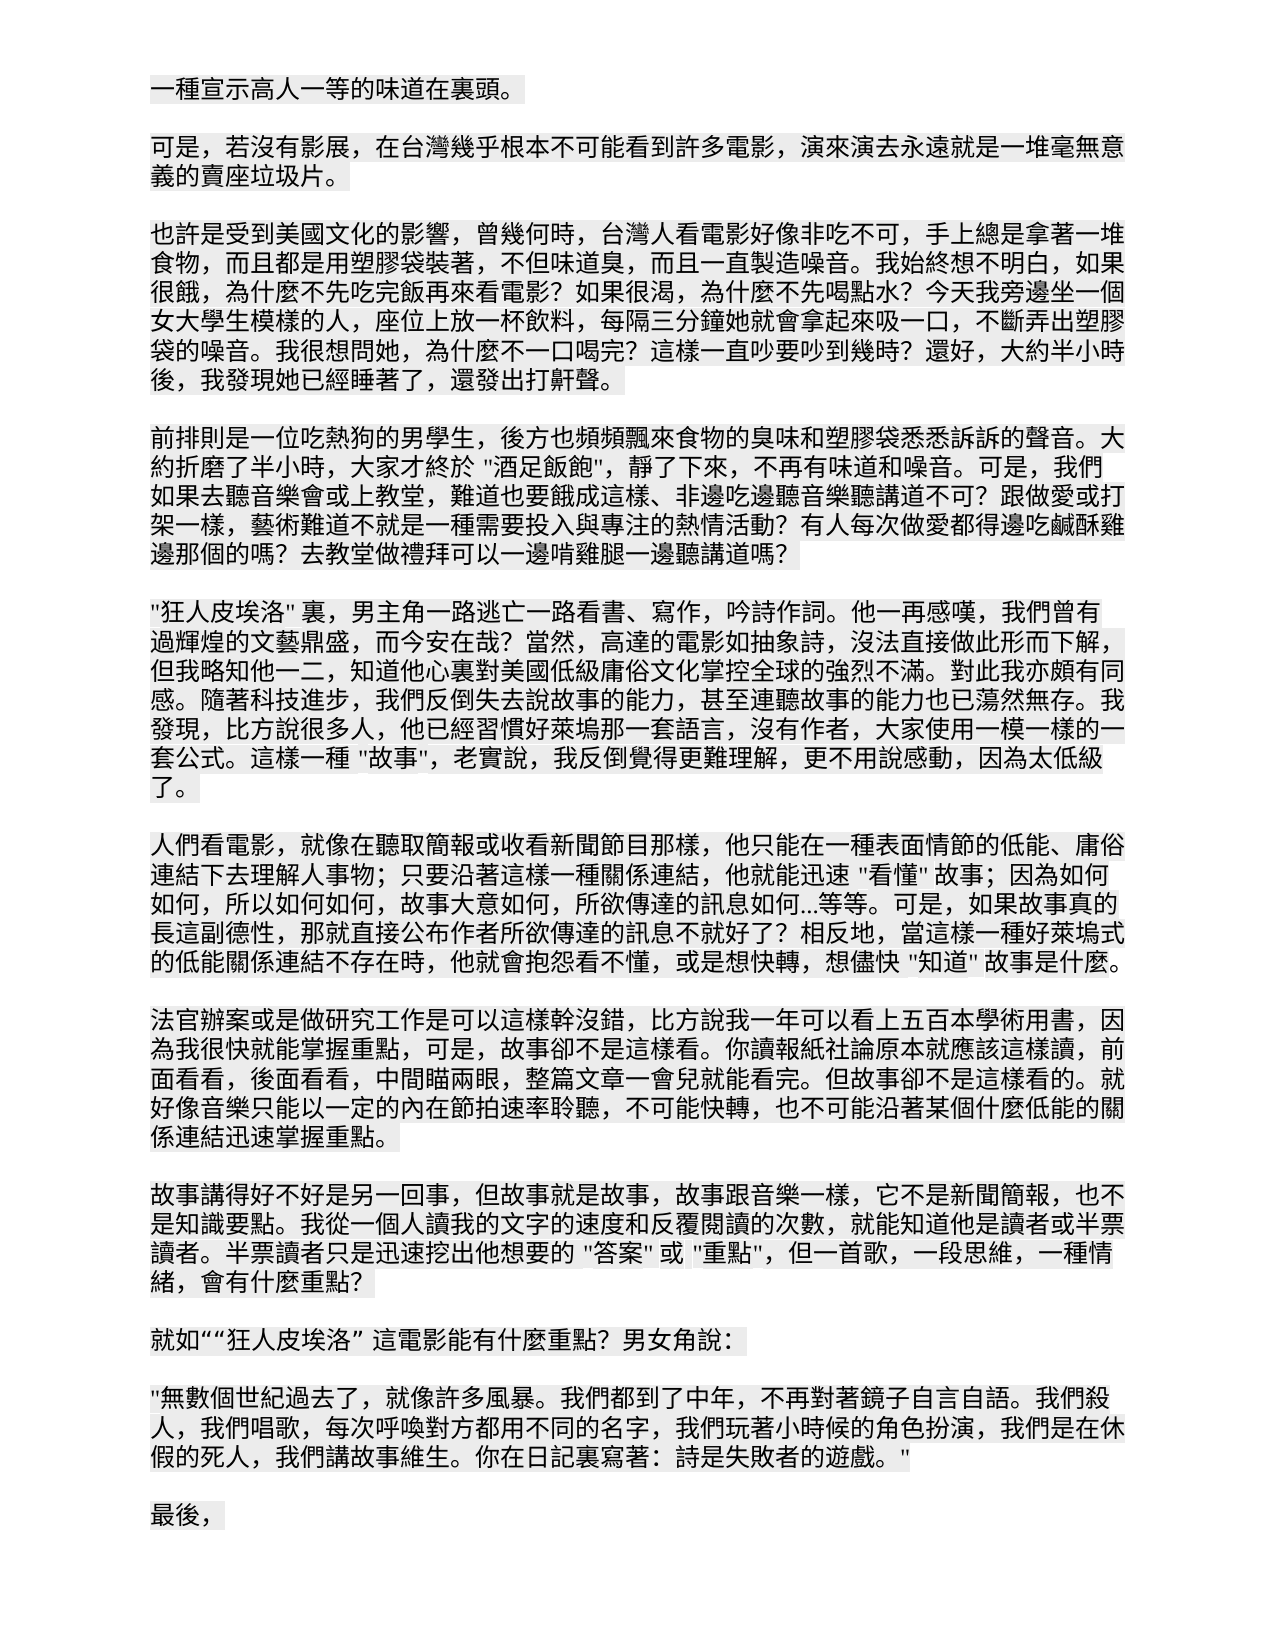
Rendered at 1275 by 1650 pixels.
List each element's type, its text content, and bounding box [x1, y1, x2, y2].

text 不早說，要不然就可以假公濟私，結合下個月的靜站，畢其功於一役。下個月站樁時間是11月8日。 "Do You Remember Dolly Bell?" 這片第一次看大銀幕是在倫敦。那一天，剛好同時有另一個活動，坂本龍一來倫敦舉行演奏會，二者只能擇其一。最後，選擇了電影，放棄了音樂。 去過布拉格三次，主要原因之一無非就是衝著 Kusturica 來。他在布拉格的 FAMU 唸了六年書，Kusturica 的好友 Milos Forman 也是FAMU 畢業。我還千辛萬苦來到布拉格一家叫 "鐵達尼" 的餐廳吃鬆餅，據說是 Kusturica 學生時代一部電影習作的拍攝現場。 FAMU 就在莫爾道河邊 (Moldau)。還記得電影 "永生樹" 裏由19世紀捷克音樂家 Bedrich Smetana 寫的那首讚頌莫爾道河的曲子嗎？這河估計是我生平所見最美麗的一條河。許多年前，少年Kusturica 每天在此出沒；想像中的場景，倏忽來到眼前，宛如白日做夢。 FAMU門禁森嚴，但最後還是讓我給公然潛入，可能我一頭亂髮，看起來有點怪，來到這怪人聚集處，便見怪不怪了。不但潛入校區，甚至還來到地下樓層一座放映室，估計學生們應該就是每天在這地方學習怎麼拍電影。 初次推開FAMU沉重的大門，難免激動；毫無疑問，這道門， Kusturica肯定推了不知道幾千回，而我也給這門推上一把，在心裏頭留了個紀念。 有些人，近在四周，卻遠在天邊；有些則是不相識卻知心，哪怕死的活的都一樣。活著的依舊在，而死去的卻也始終不曾死去。 除了Kusturica，還有一些我的 "知心好友們" 也在布拉格留下足跡。例如，各位知道今天是什麼日子嗎？227年前的今天 (10月29日)，正是 "唐喬凡尼" 的首度公演，地點就在布拉格市中心的 Stavovske Divadlo 歌劇院。公演那一天，莫扎特在現場監督、指揮，就在我眼前這個樓梯通道忙進忙出。當天首演很成功，莫扎特趕緊寫信跟他媽媽報告好消息。 歌劇院附近幾步路，有棟建築，目前好像是個神經學研究中心，屬查爾斯大學，當年愛因斯坦就在這裏教書。據說，當時旁邊有個精神病院；有一天，愛因斯坦從陽台上看著病患，對友人說，大概只有瘋子才會相信他的相對論。我最愛的詩人R.M.Rilke，則是這所大學沒有畢業的一個哲學系學生，一生顛沛困頓，為求基本溫飽，四處巴結逢迎找機會出版文集，曾來到巴黎擔任羅丹的行政助理，幫他處理雜事。 布拉格保留許多18-19世紀的建築，加上一條美麗的河和查爾斯橋，真是美得不像話。而且，感覺藝術離一般人很近，近到似乎就像呼吸那般尋常，而不是什麼藉以高人一等的虛榮。我就是在布拉格的國家劇院以幾十元台幣跟一個捷克阿公買黃牛票，觀賞普契尼的 "托斯卡"；當 "今夜星光燦爛" 歌聲響起時，旁邊及後座幾個洋人歐肉桑頻頻拭淚啜泣。 也許是因為取景容易，在布拉格待沒幾天，就遇到兩三次拍電影的場面，其中一次還成為臨時不小心加入的 "臨時演員"。那天，在市中心想找廁所，於是就跑到距離最近的美術館小便。小完之後，嚇！什麼情況？！剛剛明明招牌上寫著美術館，怎麼小個便之後招牌就變了，變成外交部，是發生政變嗎？我看 "外交部" 大門口立著一個活動講臺，擠著一堆人，很多攝影記者圍繞四周，講台上有個穿西裝的對準麥克風好像準備發表演說。我趕緊也擠上去，看看發生什麼事。結果發現大家對我投以奇怪的微笑，我這才明白，原來是在拍電影。 今天跑去看第 N次的 "狂人皮埃洛"。這種片若是平常上映，會有人去看才怪。令人難以理解的是，台灣人似乎很愛趕場影展，似乎任何電影，只要掛上 "影展" 二字便一票難求。坎城影展我去了三趟，但在台灣，我卻超不喜歡看什麼影展，總覺得虛榮味道很重，非常難受。前天去看波蘭斯基的 "唐人街" ，電影結束時，竟有許多人鼓掌，感覺很噁心。國外觀眾也常鼓掌，生平看過最瘋狂的一次鼓掌是 Kusturica的 "黑貓白貓"，在劍橋的 Art Cinema 上映，簡直是全場沸騰。但台灣人的掌聲卻讓我渾身不自在，有點假，做作，有一種宣示高人一等的味道在裏頭。 可是，若沒有影展，在台灣幾乎根本不可能看到許多電影，演來演去永遠就是一堆毫無意義的賣座垃圾片。 也許是受到美國文化的影響，曾幾何時，台灣人看電影好像非吃不可，手上總是拿著一堆食物，而且都是用塑膠袋裝著，不但味道臭，而且一直製造噪音。我始終想不明白，如果很餓，為什麼不先吃完飯再來看電影？如果很渴，為什麼不先喝點水？今天我旁邊坐一個女大學生模樣的人，座位上放一杯飲料，每隔三分鐘她就會拿起來吸一口，不斷弄出塑膠袋的噪音。我很想問她，為什麼不一口喝完？這樣一直吵要吵到幾時？還好，大約半小時後，我發現她已經睡著了，還發出打鼾聲。 前排則是一位吃熱狗的男學生，後方也頻頻飄來食物的臭味和塑膠袋悉悉訴訴的聲音。大約折磨了半小時，大家才終於 "酒足飯飽"，靜了下來，不再有味道和噪音。可是，我們如果去聽音樂會或上教堂，難道也要餓成這樣、非邊吃邊聽音樂聽講道不可？跟做愛或打架一樣，藝術難道不就是一種需要投入與專注的熱情活動？有人每次做愛都得邊吃鹹酥雞邊那個的嗎？去教堂做禮拜可以一邊啃雞腿一邊聽講道嗎？ "狂人皮埃洛" 裏，男主角一路逃亡一路看書、寫作，吟詩作詞。他一再感嘆，我們曾有過輝煌的文藝鼎盛，而今安在哉？當然，高達的電影如抽象詩，沒法直接做此形而下解，但我略知他一二，知道他心裏對美國低級庸俗文化掌控全球的強烈不滿。對此我亦頗有同感。隨著科技進步，我們反倒失去說故事的能力，甚至連聽故事的能力也已蕩然無存。我發現，比方說很多人，他已經習慣好萊塢那一套語言，沒有作者，大家使用一模一樣的一套公式。這樣一種 "故事"，老實說，我反倒覺得更難理解，更不用說感動，因為太低級了。 人們看電影，就像在聽取簡報或收看新聞節目那樣，他只能在一種表面情節的低能、庸俗連結下去理解人事物；只要沿著這樣一種關係連結，他就能迅速 "看懂" 故事；因為如何如何，所以如何如何，故事大意如何，所欲傳達的訊息如何...等等。可是，如果故事真的長這副德性，那就直接公布作者所欲傳達的訊息不就好了？相反地，當這樣一種好萊塢式的低能關係連結不存在時，他就會抱怨看不懂，或是想快轉，想儘快 "知道" 故事是什麼。 法官辦案或是做研究工作是可以這樣幹沒錯，比方說我一年可以看上五百本學術用書，因為我很快就能掌握重點，可是，故事卻不是這樣看。你讀報紙社論原本就應該這樣讀，前面看看，後面看看，中間瞄兩眼，整篇文章一會兒就能看完。但故事卻不是這樣看的。就好像音樂只能以一定的內在節拍速率聆聽，不可能快轉，也不可能沿著某個什麼低能的關係連結迅速掌握重點。 故事講得好不好是另一回事，但故事就是故事，故事跟音樂一樣，它不是新聞簡報，也不是知識要點。我從一個人讀我的文字的速度和反覆閱讀的次數，就能知道他是讀者或半票讀者。半票讀者只是迅速挖出他想要的 "答案" 或 "重點"，但一首歌，一段思維，一種情緒，會有什麼重點？ 就如““狂人皮埃洛” 這電影能有什麼重點？男女角說： "無數個世紀過去了，就像許多風暴。我們都到了中年，不再對著鏡子自言自語。我們殺人，我們唱歌，每次呼喚對方都用不同的名字，我們玩著小時候的角色扮演，我們是在休假的死人，我們講故事維生。你在日記裏寫著：詩是失敗者的遊戲。" 最後， "終於找到了，永恆！太陽，溶進海裏。" "這是我們第一個也是唯一一個夢。" [150, 75, 1125, 1559]
